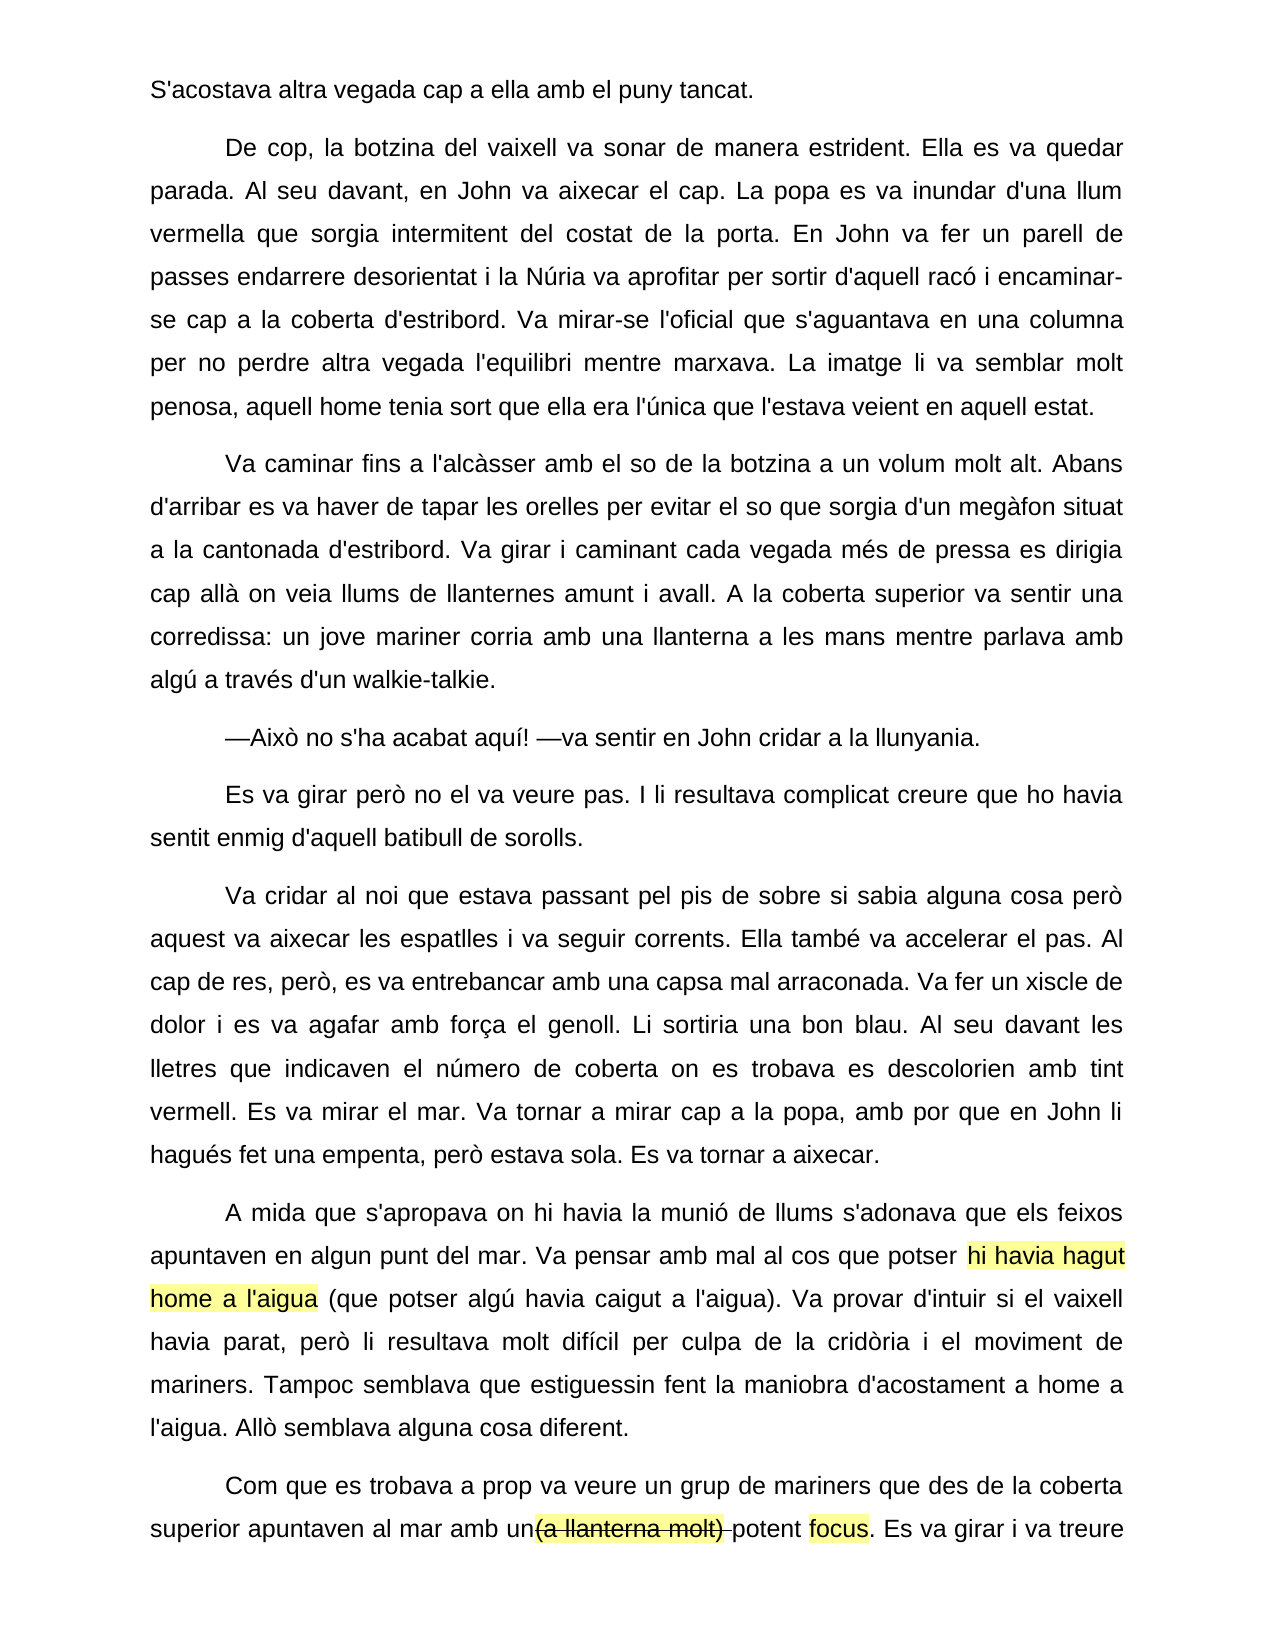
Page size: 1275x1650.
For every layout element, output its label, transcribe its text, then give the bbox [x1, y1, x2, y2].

text A mida que s'apropava on hi havia la munió de llums s'adonava que els feixos apuntaven en algun punt del mar. Va pensar amb mal al cos que potser hi havia hagut home a l'aigua (que potser algú havia caigut a l'aigua). Va provar d'intuir si el vaixell havia parat, però li resultava molt difícil per culpa de la cridòria i el moviment de mariners. Tampoc semblava que estiguessin fent la maniobra d'acostament a home a l'aigua. Allò semblava alguna cosa diferent. [150, 1197, 1125, 1442]
text De cop, la botzina del vaixell va sonar de manera estrident. Ella es va quedar parada. Al seu davant, en John va aixecar el cap. La popa es va inundar d'una llum vermella que sorgia intermitent del costat de la porta. En John va fer un parell de passes endarrere desorientat i la Núria va aprofitar per sortir d'aquell racó i encaminar-se cap a la coberta d'estribord. Va mirar-se l'oficial que s'aguantava en una columna per no perdre altra vegada l'equilibri mentre marxava. La imatge li va semblar molt penosa, aquell home tenia sort que ella era l'única que l'estava veient en aquell estat. [150, 133, 1125, 420]
text Va caminar fins a l'alcàsser amb el so de la botzina a un volum molt alt. Abans d'arribar es va haver de tapar les orelles per evitar el so que sorgia d'un megàfon situat a la cantonada d'estribord. Va girar i caminant cada vegada més de pressa es dirigia cap allà on veia llums de llanternes amunt i avall. A la coberta superior va sentir una corredissa: un jove mariner corria amb una llanterna a les mans mentre parlava amb algú a través d'un walkie-talkie. [150, 449, 1125, 693]
text S'acostava altra vegada cap a ella amb el puny tancat. [150, 75, 1125, 104]
text Va cridar al noi que estava passant pel pis de sobre si sabia alguna cosa però aquest va aixecar les espatlles i va seguir corrents. Ella també va accelerar el pas. Al cap de res, però, es va entrebancar amb una capsa mal arraconada. Va fer un xiscle de dolor i es va agafar amb força el genoll. Li sortiria una bon blau. Al seu davant les lletres que indicaven el número de coberta on es trobava es descolorien amb tint vermell. Es va mirar el mar. Va tornar a mirar cap a la popa, amb por que en John li hagués fet una empenta, però estava sola. Es va tornar a aixecar. [150, 881, 1125, 1168]
text Es va girar però no el va veure pas. I li resultava complicat creure que ho havia sentit enmig d'aquell batibull de sorolls. [150, 780, 1125, 852]
text Com que es trobava a prop va veure un grup de mariners que des de la coberta superior apuntaven al mar amb un(a llanterna molt) potent focus. Es va girar i va treure [150, 1471, 1125, 1543]
text —Això no s'ha acabat aquí! —va sentir en John cridar a la llunyania. [150, 722, 1125, 751]
